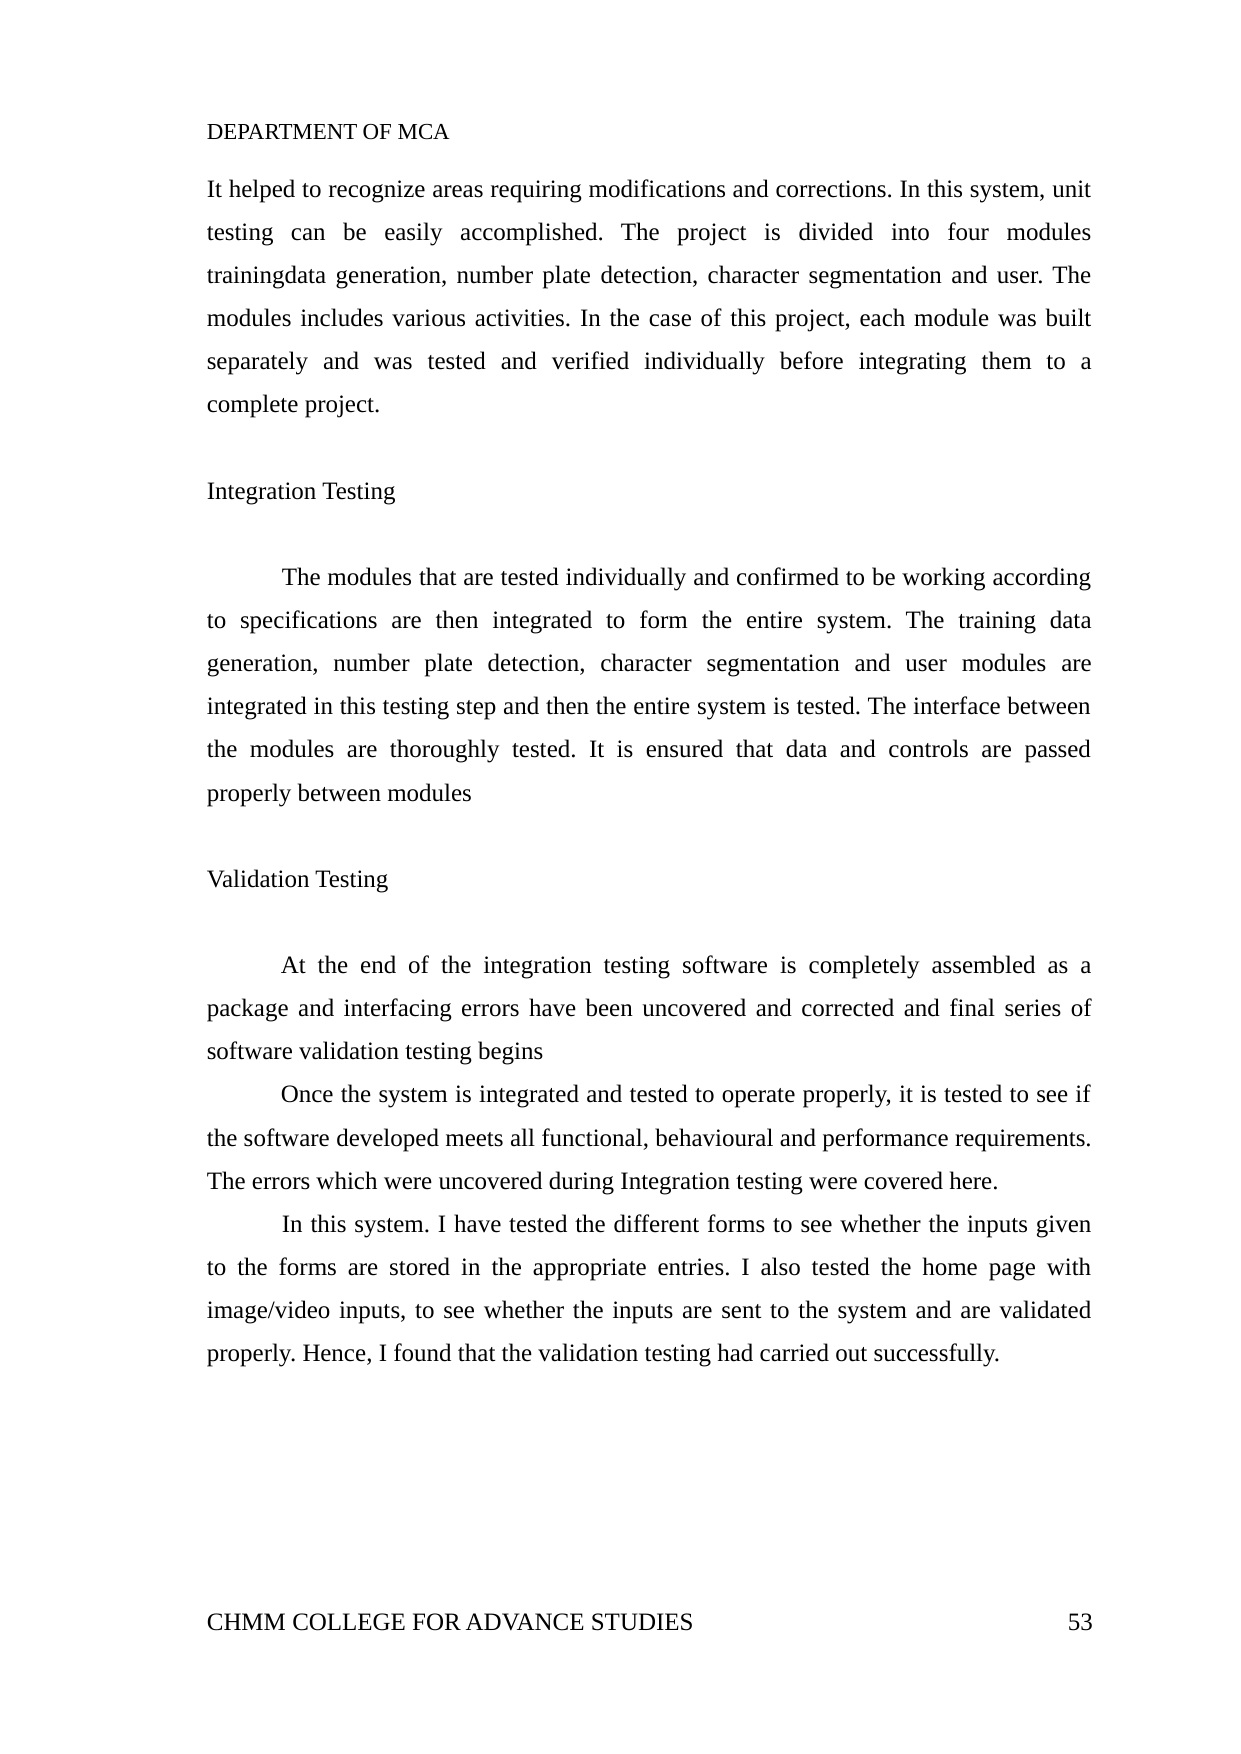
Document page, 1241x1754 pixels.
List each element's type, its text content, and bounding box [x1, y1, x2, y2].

text Validation Testing [207, 864, 1093, 893]
text Integration Testing [207, 476, 1093, 504]
text Once the system is integrated and tested to operate properly, it is tested to see if the software developed meets all functional, behavioural and performance requirements. The errors which were uncovered during Integration testing were covered here. [207, 1079, 1093, 1194]
text The modules that are tested individually and confirmed to be working according to specifications are then integrated to form the entire system. The training data generation, number plate detection, character segmentation and user modules are integrated in this testing step and then the entire system is tested. The interface between the modules are thoroughly tested. It is ensured that data and controls are passed properly between modules [207, 562, 1093, 806]
text It helped to recognize areas requiring modifications and corrections. In this system, unit testing can be easily accomplished. The project is divided into four modules trainingdata generation, number plate detection, character segmentation and user. The modules includes various activities. In the case of this project, each module was built separately and was tested and verified individually before integrating them to a complete project. [207, 174, 1093, 418]
text At the end of the integration testing software is completely assembled as a package and interfacing errors have been uncovered and corrected and final series of software validation testing begins [207, 950, 1093, 1065]
text In this system. I have tested the different forms to see whether the inputs given to the forms are stored in the appropriate entries. I also tested the home page with image/video inputs, to see whether the inputs are sent to the system and are validated properly. Hence, I found that the validation testing had carried out successfully. [207, 1209, 1093, 1367]
